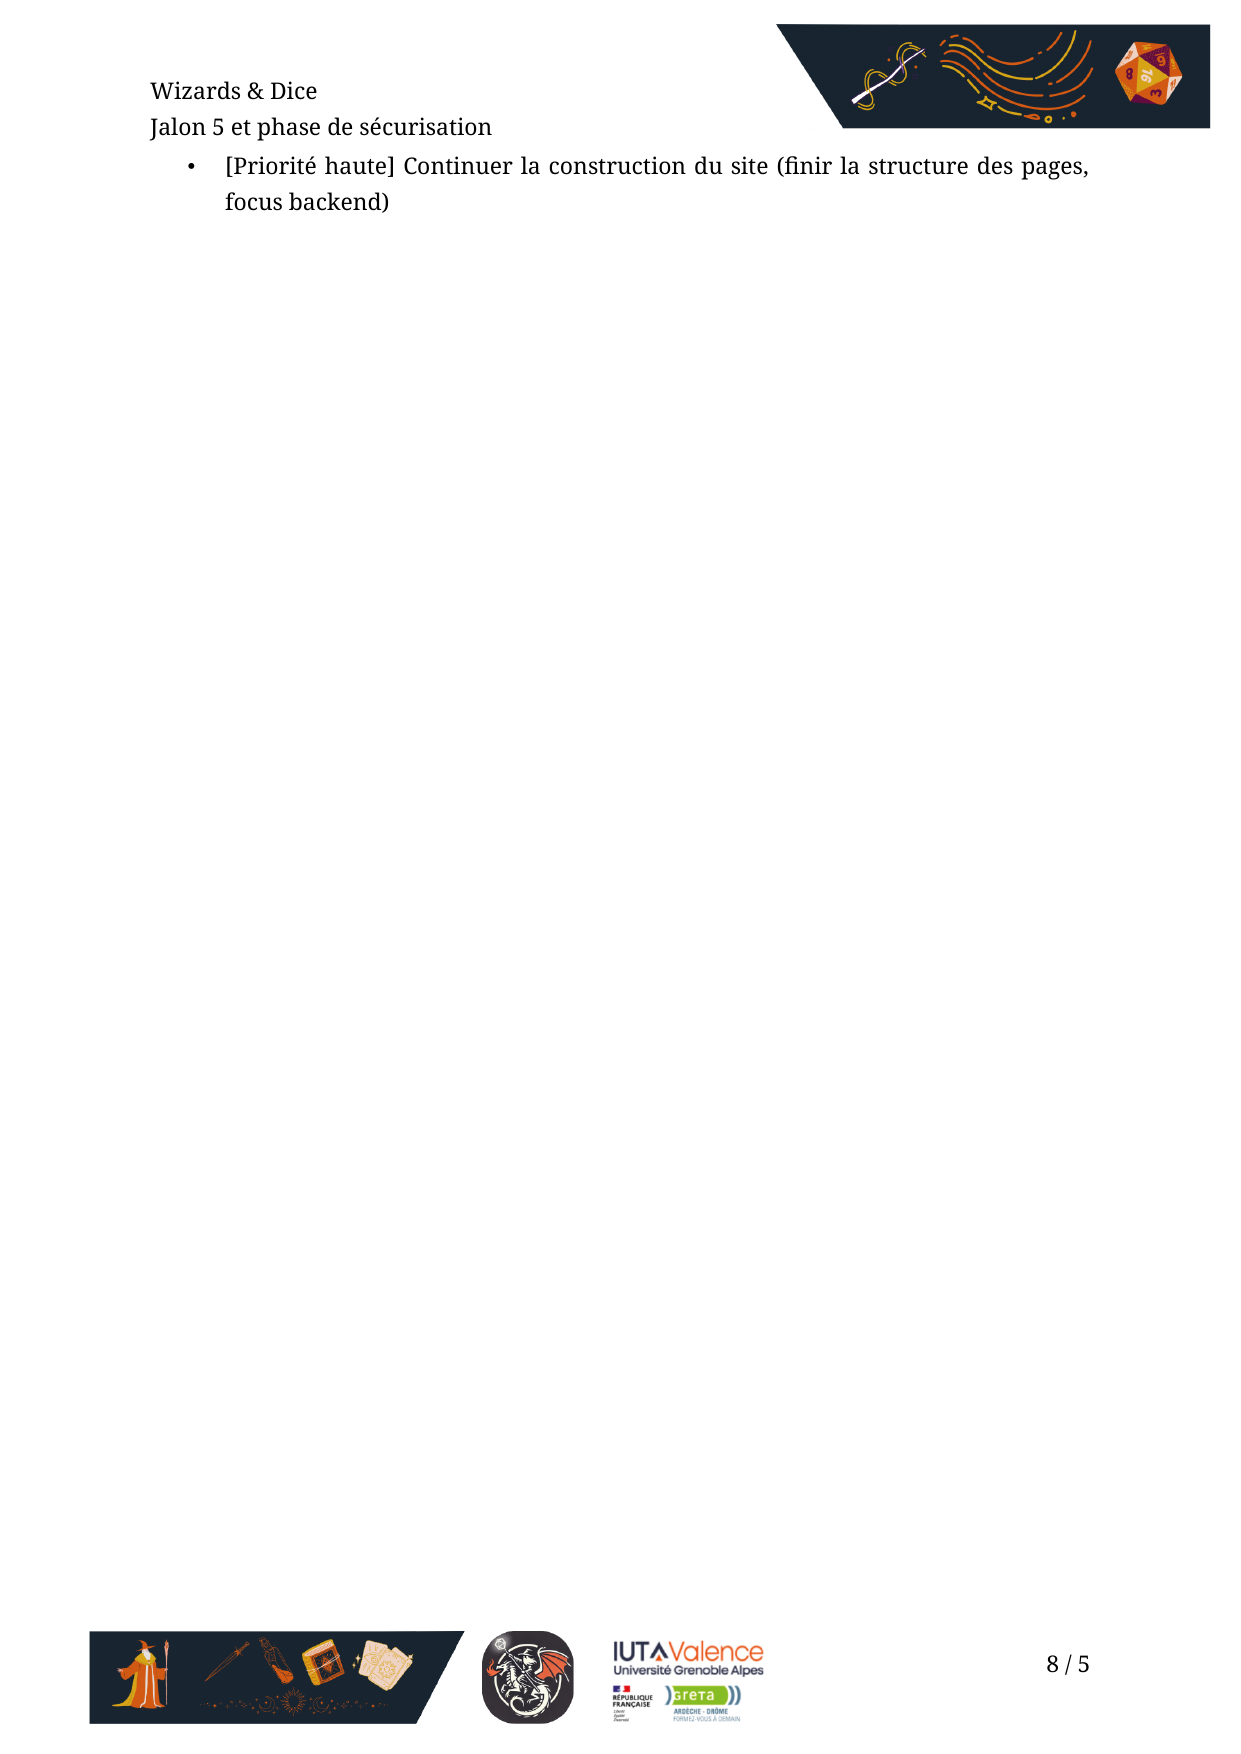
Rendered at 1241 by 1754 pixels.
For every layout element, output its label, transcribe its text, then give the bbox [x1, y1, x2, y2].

picture [81, 1620, 788, 1733]
picture [771, 21, 1218, 131]
list [Priorité haute] Continuer la construction du site (finir la structure des pages, focus backend) [187, 150, 1090, 217]
